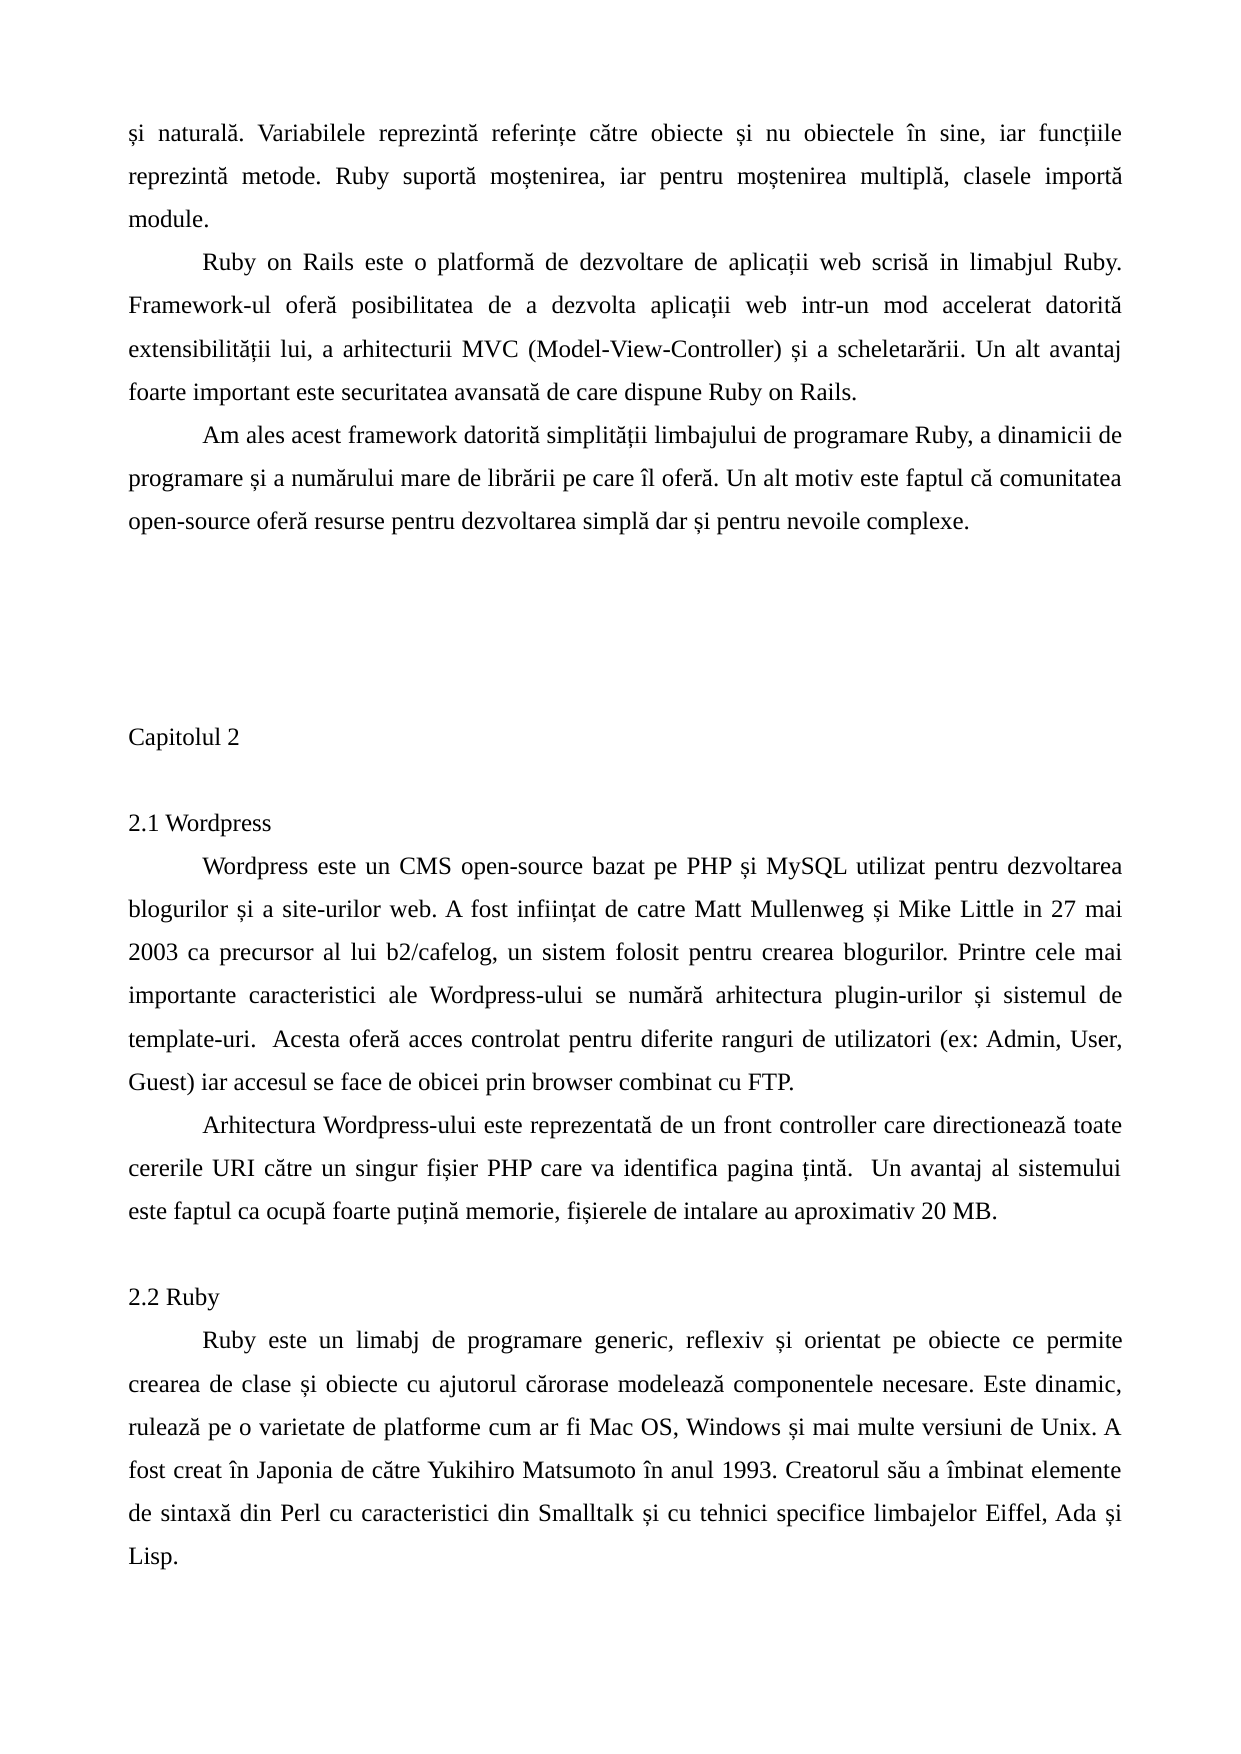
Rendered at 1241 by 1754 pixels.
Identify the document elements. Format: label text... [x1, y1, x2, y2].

text Capitolul 2 [128, 722, 1123, 751]
text și naturală. Variabilele reprezintă referințe către obiecte și nu obiectele în sine, iar funcțiile reprezintă metode. Ruby suportă moștenirea, iar pentru moștenirea multiplă, clasele importă module. [128, 118, 1123, 233]
text 2.1 Wordpress [128, 808, 1123, 837]
text 2.2 Ruby [128, 1282, 1123, 1311]
text Wordpress este un CMS open-source bazat pe PHP și MySQL utilizat pentru dezvoltarea blogurilor și a site-urilor web. A fost inființat de catre Matt Mullenweg și Mike Little in 27 mai 2003 ca precursor al lui b2/cafelog, un sistem folosit pentru crearea blogurilor. Printre cele mai importante caracteristici ale Wordpress-ului se numără arhitectura plugin-urilor și sistemul de template-uri. Acesta oferă acces controlat pentru diferite ranguri de utilizatori (ex: Admin, User, Guest) iar accesul se face de obicei prin browser combinat cu FTP. [128, 851, 1123, 1096]
text Ruby este un limabj de programare generic, reflexiv și orientat pe obiecte ce permite crearea de clase și obiecte cu ajutorul cărorase modelează componentele necesare. Este dinamic, rulează pe o varietate de platforme cum ar fi Mac OS, Windows și mai multe versiuni de Unix. A fost creat în Japonia de către Yukihiro Matsumoto în anul 1993. Creatorul său a îmbinat elemente de sintaxă din Perl cu caracteristici din Smalltalk și cu tehnici specifice limbajelor Eiffel, Ada și Lisp. [128, 1326, 1123, 1570]
text Am ales acest framework datorită simplității limbajului de programare Ruby, a dinamicii de programare și a numărului mare de librării pe care îl oferă. Un alt motiv este faptul că comunitatea open-source oferă resurse pentru dezvoltarea simplă dar și pentru nevoile complexe. [128, 420, 1123, 535]
text Arhitectura Wordpress-ului este reprezentată de un front controller care directionează toate cererile URI către un singur fișier PHP care va identifica pagina țintă. Un avantaj al sistemului este faptul ca ocupă foarte puțină memorie, fișierele de intalare au aproximativ 20 MB. [128, 1110, 1123, 1225]
text Ruby on Rails este o platformă de dezvoltare de aplicații web scrisă in limabjul Ruby. Framework-ul oferă posibilitatea de a dezvolta aplicații web intr-un mod accelerat datorită extensibilității lui, a arhitecturii MVC (Model-View-Controller) și a scheletarării. Un alt avantaj foarte important este securitatea avansată de care dispune Ruby on Rails. [128, 247, 1123, 406]
